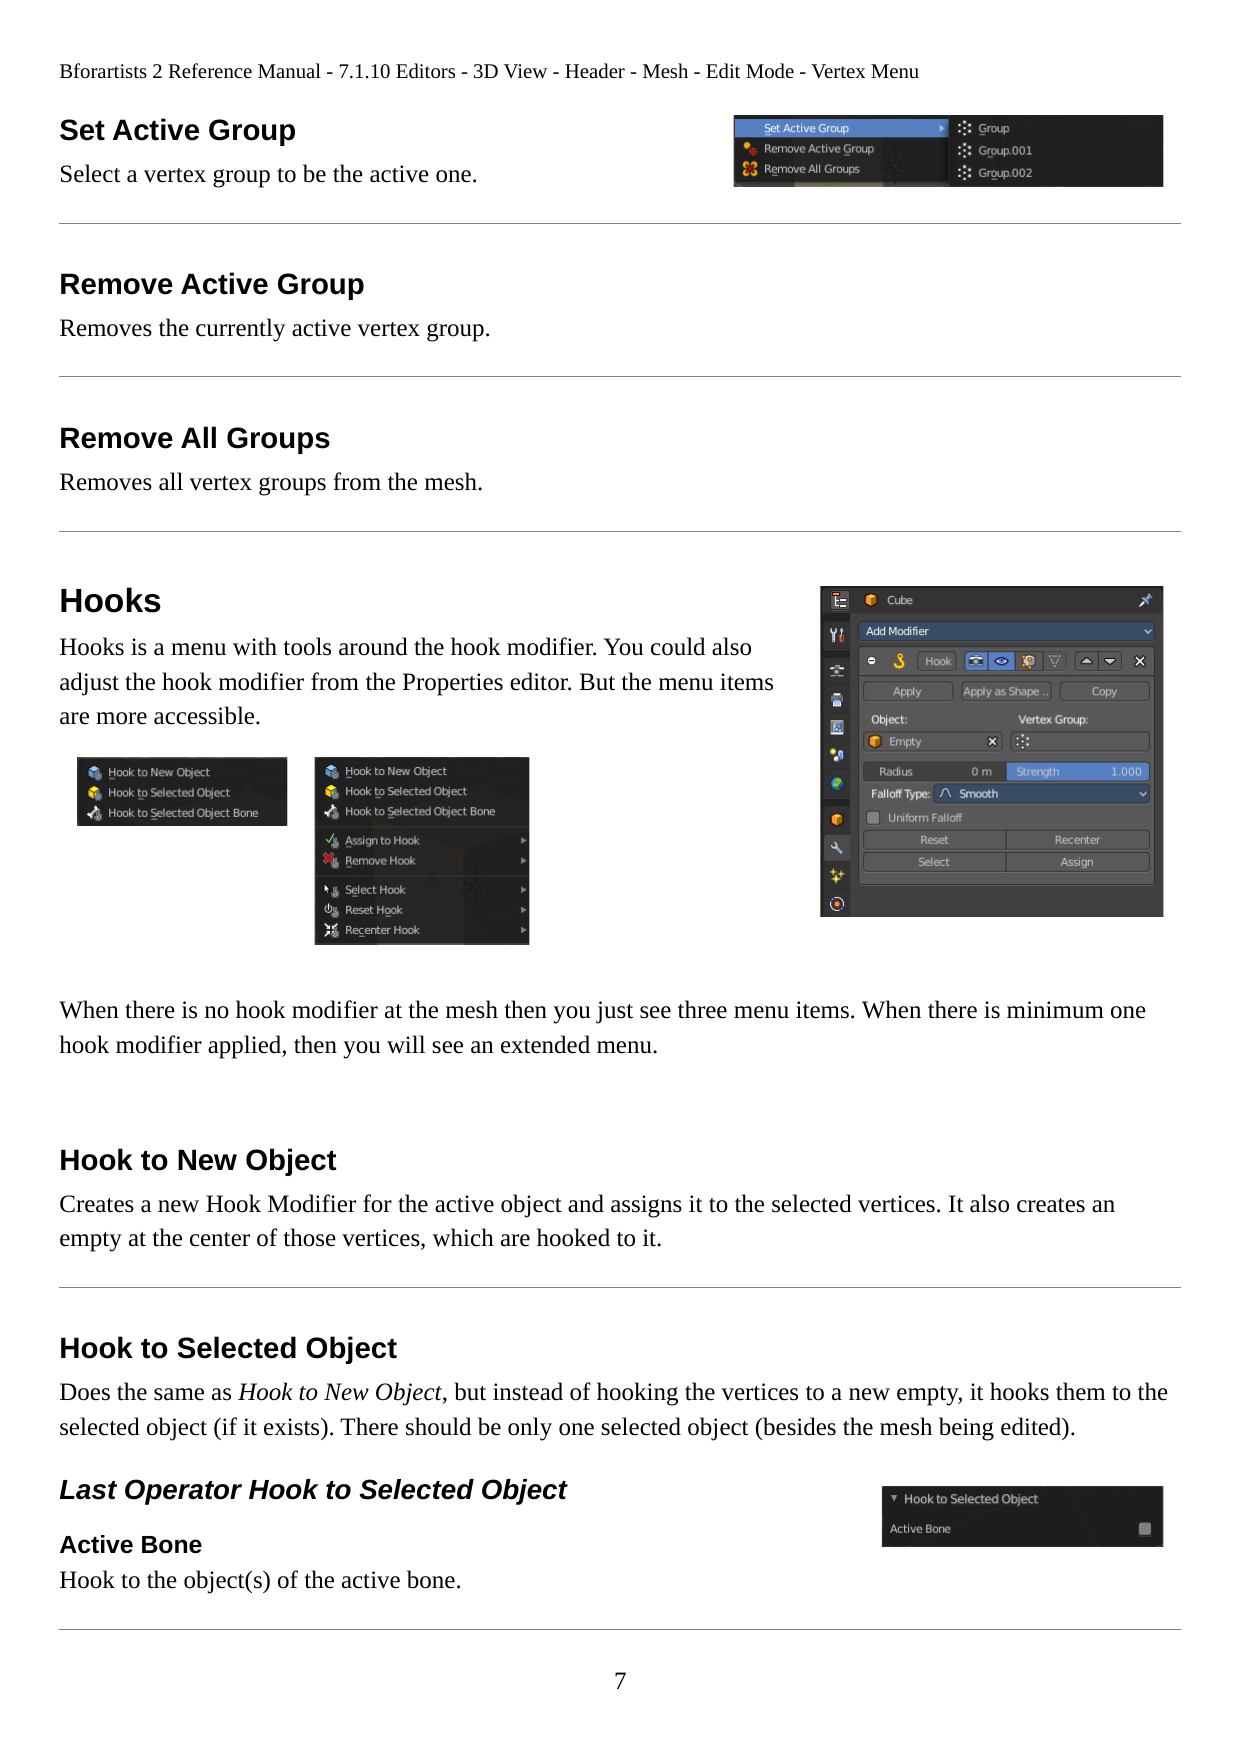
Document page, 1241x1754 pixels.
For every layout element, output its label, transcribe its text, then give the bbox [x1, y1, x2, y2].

subtitle Remove Active Group [59, 267, 1181, 300]
picture [314, 757, 530, 945]
subtitle Set Active Group [59, 113, 1181, 146]
text Hooks is a menu with tools around the hook modifier. You could also adjust the hook modifier from the Properties editor. But the menu items are more accessible. [59, 632, 820, 730]
subtitle Active Bone [59, 1530, 1181, 1559]
text When there is no hook modifier at the mesh then you just see three menu items. When there is minimum one hook modifier applied, then you will see an extended menu. [59, 996, 1181, 1059]
text Select a vertex group to be the active one. [59, 159, 1181, 188]
subtitle Hook to Selected Object [59, 1331, 1181, 1365]
text Removes all vertex groups from the mesh. [59, 467, 1181, 496]
text Does the same as Hook to New Object, but instead of hooking the vertices to a new empty, it hooks them to the selected object (if it exists). There should be only one selected object (besides the mesh being edited). [59, 1377, 1181, 1441]
subtitle Hook to New Object [59, 1143, 1181, 1176]
text Hook to the object(s) of the active bone. [59, 1565, 1181, 1594]
subtitle Hooks [59, 581, 1181, 620]
text Creates a new Hook Modifier for the active object and assigns it to the selected vertices. It also creates an empty at the center of those vertices, which are hooked to it. [59, 1189, 1181, 1252]
subtitle Remove All Groups [59, 421, 1181, 454]
picture [77, 757, 288, 826]
picture [881, 1486, 1164, 1547]
text Removes the currently active vertex group. [59, 313, 1181, 342]
picture [733, 115, 1164, 187]
picture [820, 586, 1164, 917]
subtitle Last Operator Hook to Selected Object [59, 1473, 1181, 1505]
